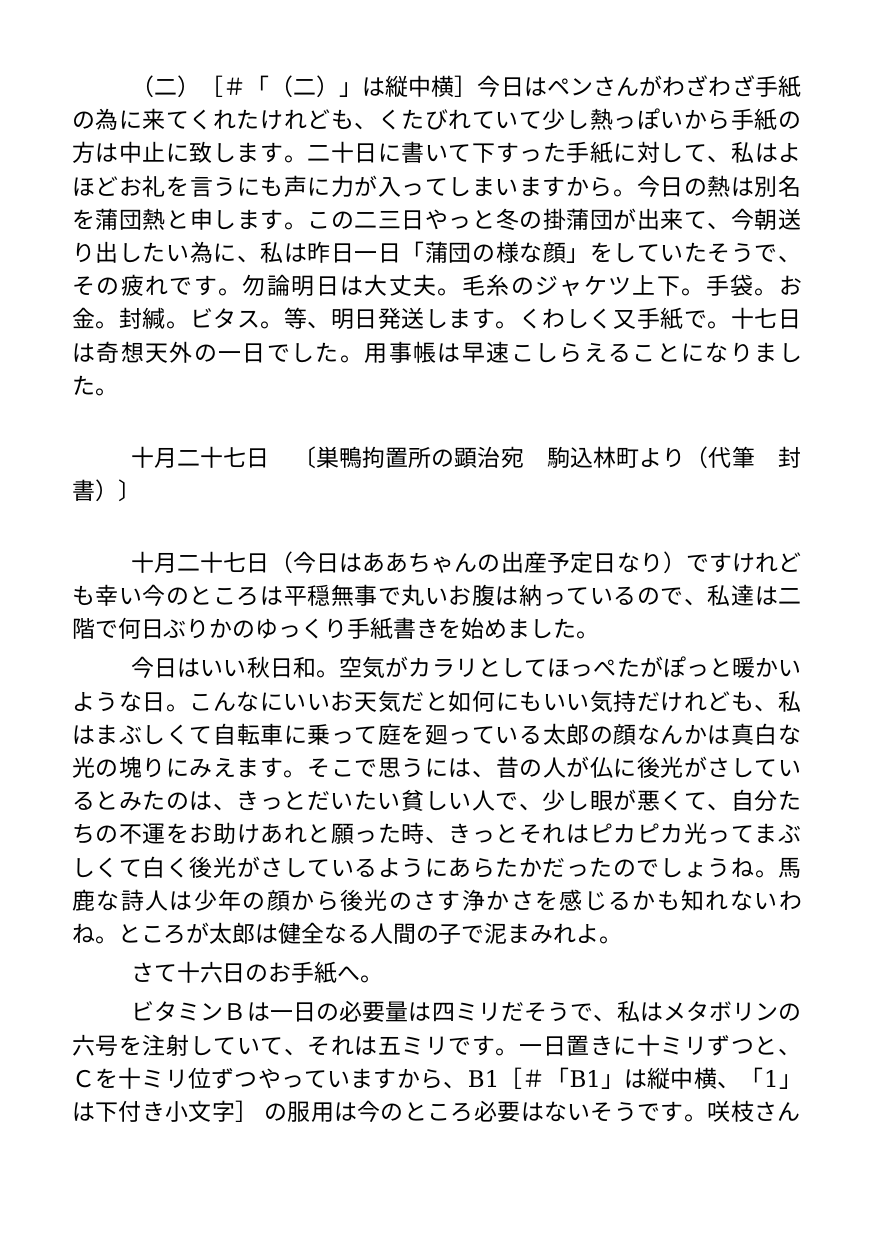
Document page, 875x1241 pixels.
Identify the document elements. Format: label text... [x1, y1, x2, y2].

text 今日はいい秋日和。空気がカラリとしてほっぺたがぽっと暖かいような日。こんなにいいお天気だと如何にもいい気持だけれども、私はまぶしくて自転車に乗って庭を廻っている太郎の顔なんかは真白な光の塊りにみえます。そこで思うには、昔の人が仏に後光がさしているとみたのは、きっとだいたい貧しい人で、少し眼が悪くて、自分たちの不運をお助けあれと願った時、きっとそれはピカピカ光ってまぶしくて白く後光がさしているようにあらたかだったのでしょうね。馬鹿な詩人は少年の顔から後光のさす浄かさを感じるかも知れないわね。ところが太郎は健全なる人間の子で泥まみれよ。 [72, 650, 802, 949]
text さて十六日のお手紙へ。 [72, 955, 802, 988]
text ビタミンＢは一日の必要量は四ミリだそうで、私はメタボリンの六号を注射していて、それは五ミリです。一日置きに十ミリずつと、Ｃを十ミリ位ずつやっていますから、B1［＃「B1」は縦中横、「1」は下付き小文字］ の服用は今のところ必要はないそうです。咲枝さん [72, 994, 802, 1127]
text （二）［＃「（二）」は縦中横］今日はペンさんがわざわざ手紙の為に来てくれたけれども、くたびれていて少し熱っぽいから手紙の方は中止に致します。二十日に書いて下すった手紙に対して、私はよほどお礼を言うにも声に力が入ってしまいますから。今日の熱は別名を蒲団熱と申します。この二三日やっと冬の掛蒲団が出来て、今朝送り出したい為に、私は昨日一日「蒲団の様な顔」をしていたそうで、その疲れです。勿論明日は大丈夫。毛糸のジャケツ上下。手袋。お金。封緘。ビタス。等、明日発送します。くわしく又手紙で。十七日は奇想天外の一日でした。用事帳は早速こしらえることになりました。 [72, 69, 802, 401]
text 十月二十七日 〔巣鴨拘置所の顕治宛 駒込林町より（代筆 封書）〕 [72, 439, 802, 506]
text 十月二十七日（今日はああちゃんの出産予定日なり）ですけれども幸い今のところは平穏無事で丸いお腹は納っているので、私達は二階で何日ぶりかのゆっくり手紙書きを始めました。 [72, 544, 802, 644]
